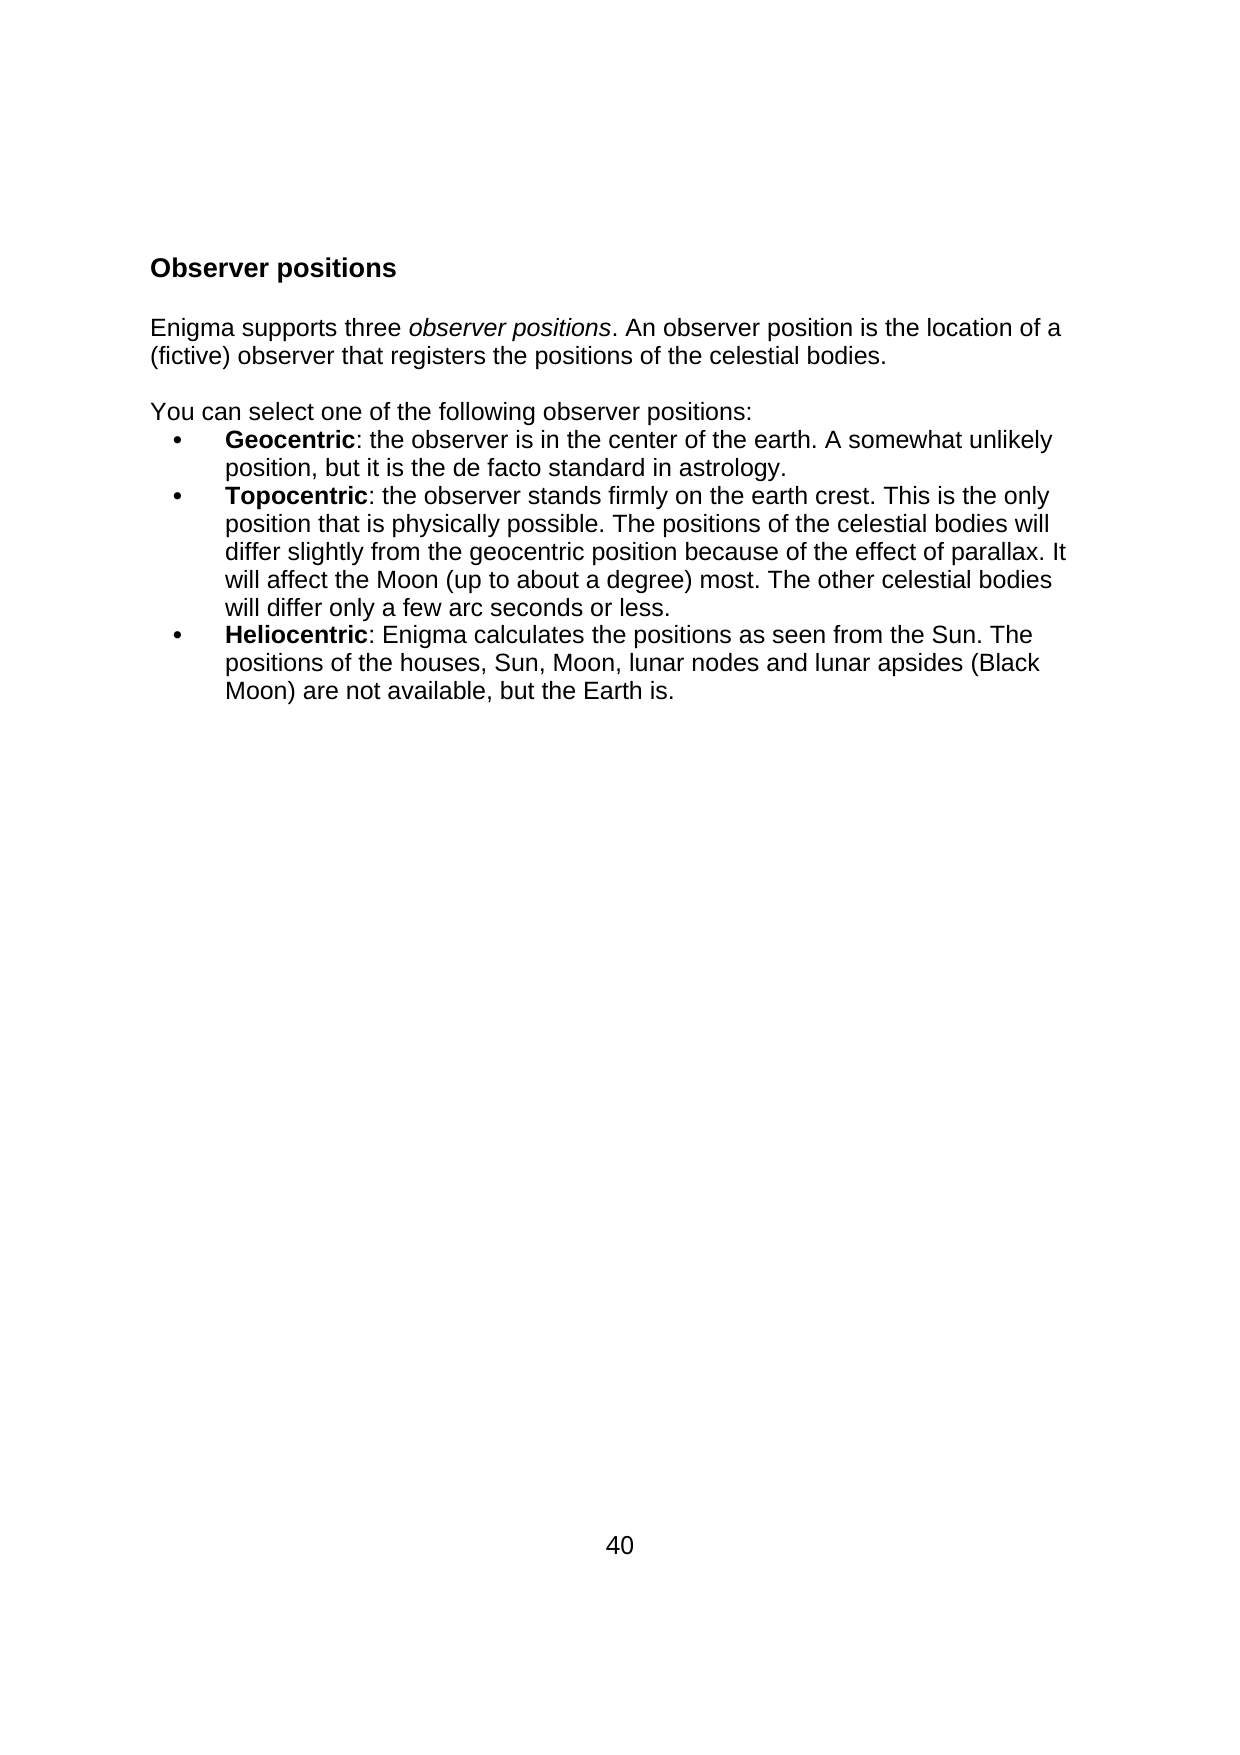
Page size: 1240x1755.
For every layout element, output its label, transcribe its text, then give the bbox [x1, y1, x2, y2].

text You can select one of the following observer positions: [150, 398, 1089, 426]
list Geocentric: the observer is in the center of the earth. A somewhat unlikely position, but it is the de facto standard in astrology. [173, 426, 1089, 482]
list Topocentric: the observer stands firmly on the earth crest. This is the only position that is physically possible. The positions of the celestial bodies will differ slightly from the geocentric position because of the effect of parallax. It will affect the Moon (up to about a degree) most. The other celestial bodies will differ only a few arc seconds or less. [173, 482, 1089, 621]
text Enigma supports three observer positions. An observer position is the location of a (fictive) observer that registers the positions of the celestial bodies. [150, 314, 1089, 370]
list Heliocentric: Enigma calculates the positions as seen from the Sun. The positions of the houses, Sun, Moon, lunar nodes and lunar apsides (Black Moon) are not available, but the Earth is. [173, 621, 1089, 705]
subtitle Observer positions [150, 253, 1089, 284]
